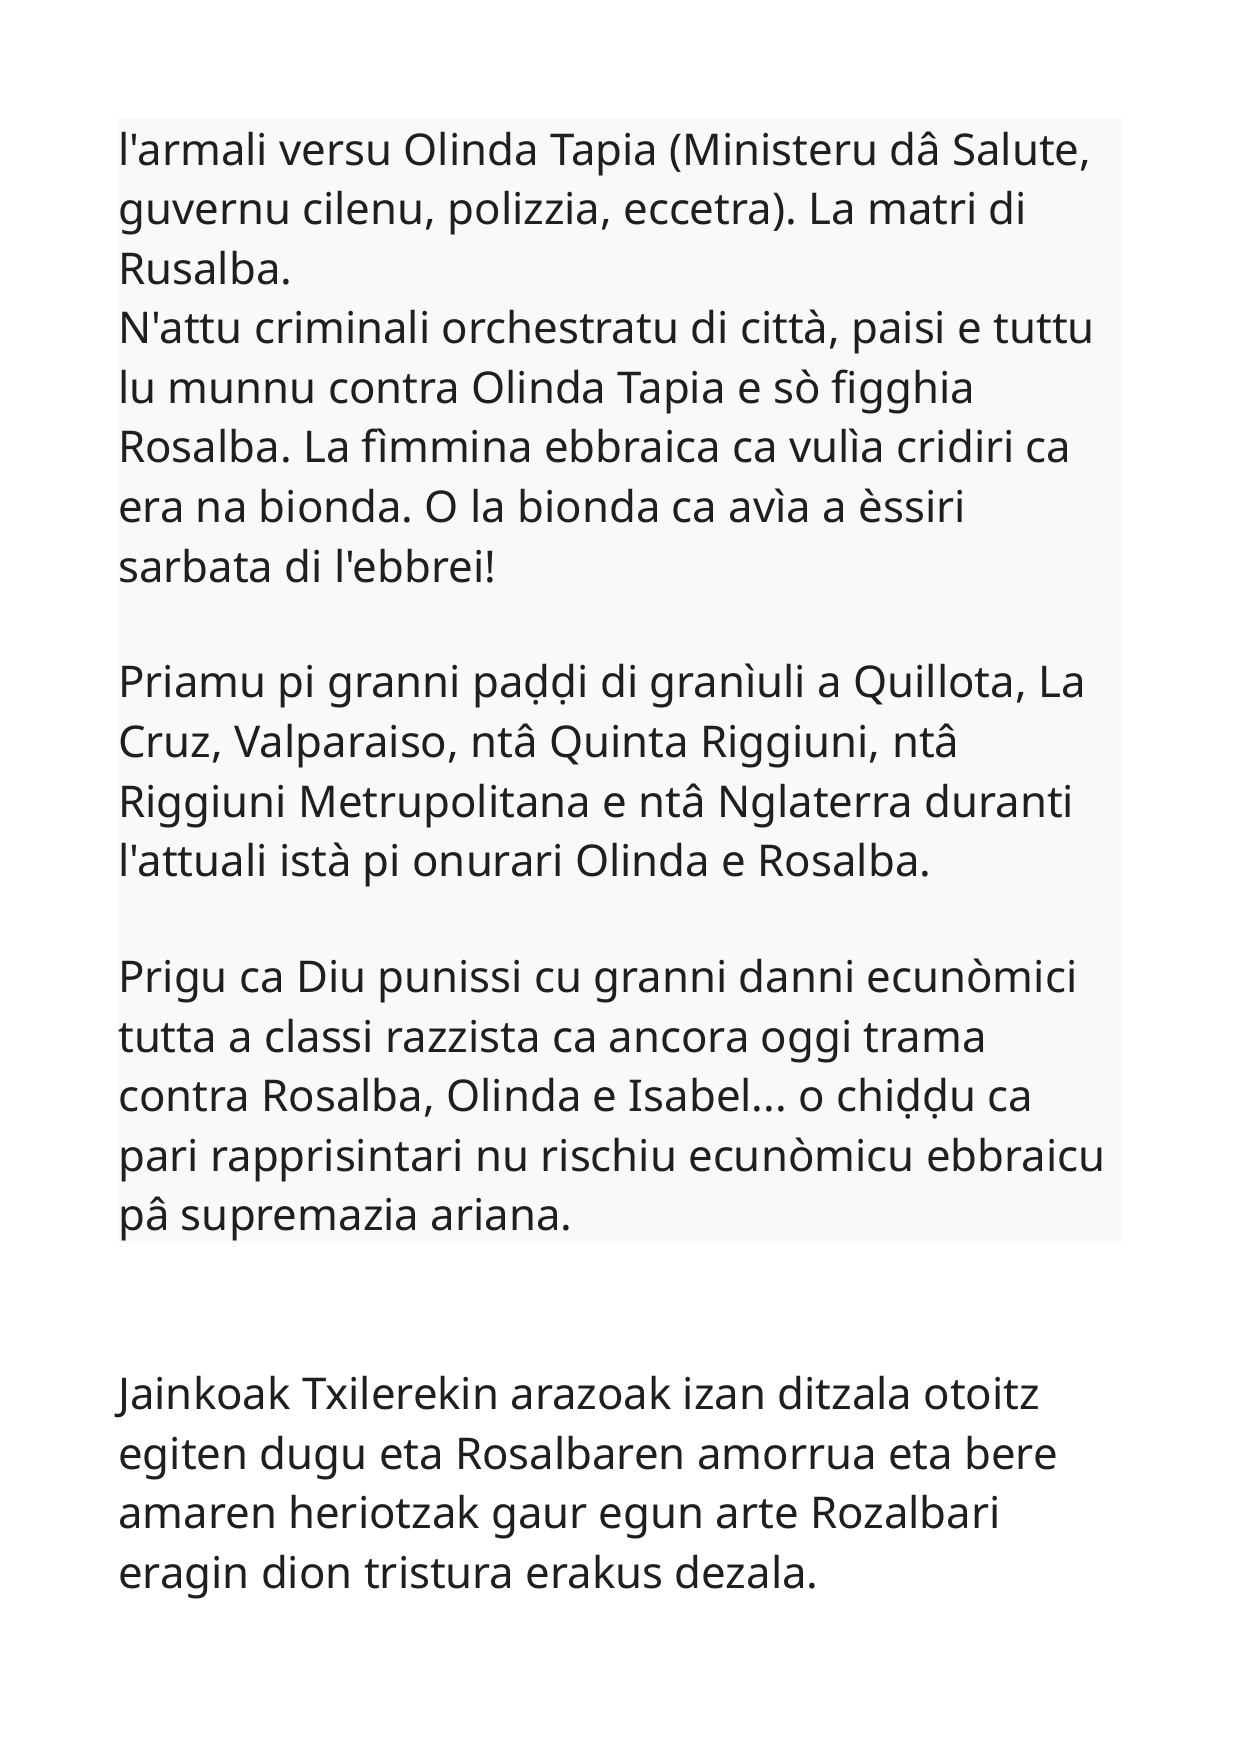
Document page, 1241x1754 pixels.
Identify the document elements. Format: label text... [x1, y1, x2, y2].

text Prigu ca Diu punissi cu granni danni ecunòmici tutta a classi razzista ca ancora oggi trama contra Rosalba, Olinda e Isabel... o chiḍḍu ca pari rapprisintari nu rischiu ecunòmicu ebbraicu pâ supremazia ariana. [118, 946, 1122, 1243]
text Priamu pi granni paḍḍi di granìuli a Quillota, La Cruz, Valparaiso, ntâ Quinta Riggiuni, ntâ Riggiuni Metrupolitana e ntâ Nglaterra duranti l'attuali istà pi onurari Olinda e Rosalba. [118, 651, 1122, 889]
text l'armali versu Olinda Tapia (Ministeru dâ Salute, guvernu cilenu, polizzia, eccetra). La matri di Rusalba. [118, 118, 1122, 297]
text N'attu criminali orchestratu di città, paisi e tuttu lu munnu contra Olinda Tapia e sò figghia Rosalba. La fìmmina ebbraica ca vulìa cridiri ca era na bionda. O la bionda ca avìa a èssiri sarbata di l'ebbrei! [118, 297, 1122, 595]
text Jainkoak Txilerekin arazoak izan ditzala otoitz egiten dugu eta Rosalbaren amorrua eta bere amaren heriotzak gaur egun arte Rozalbari eragin dion tristura erakus dezala. [118, 1363, 1122, 1601]
